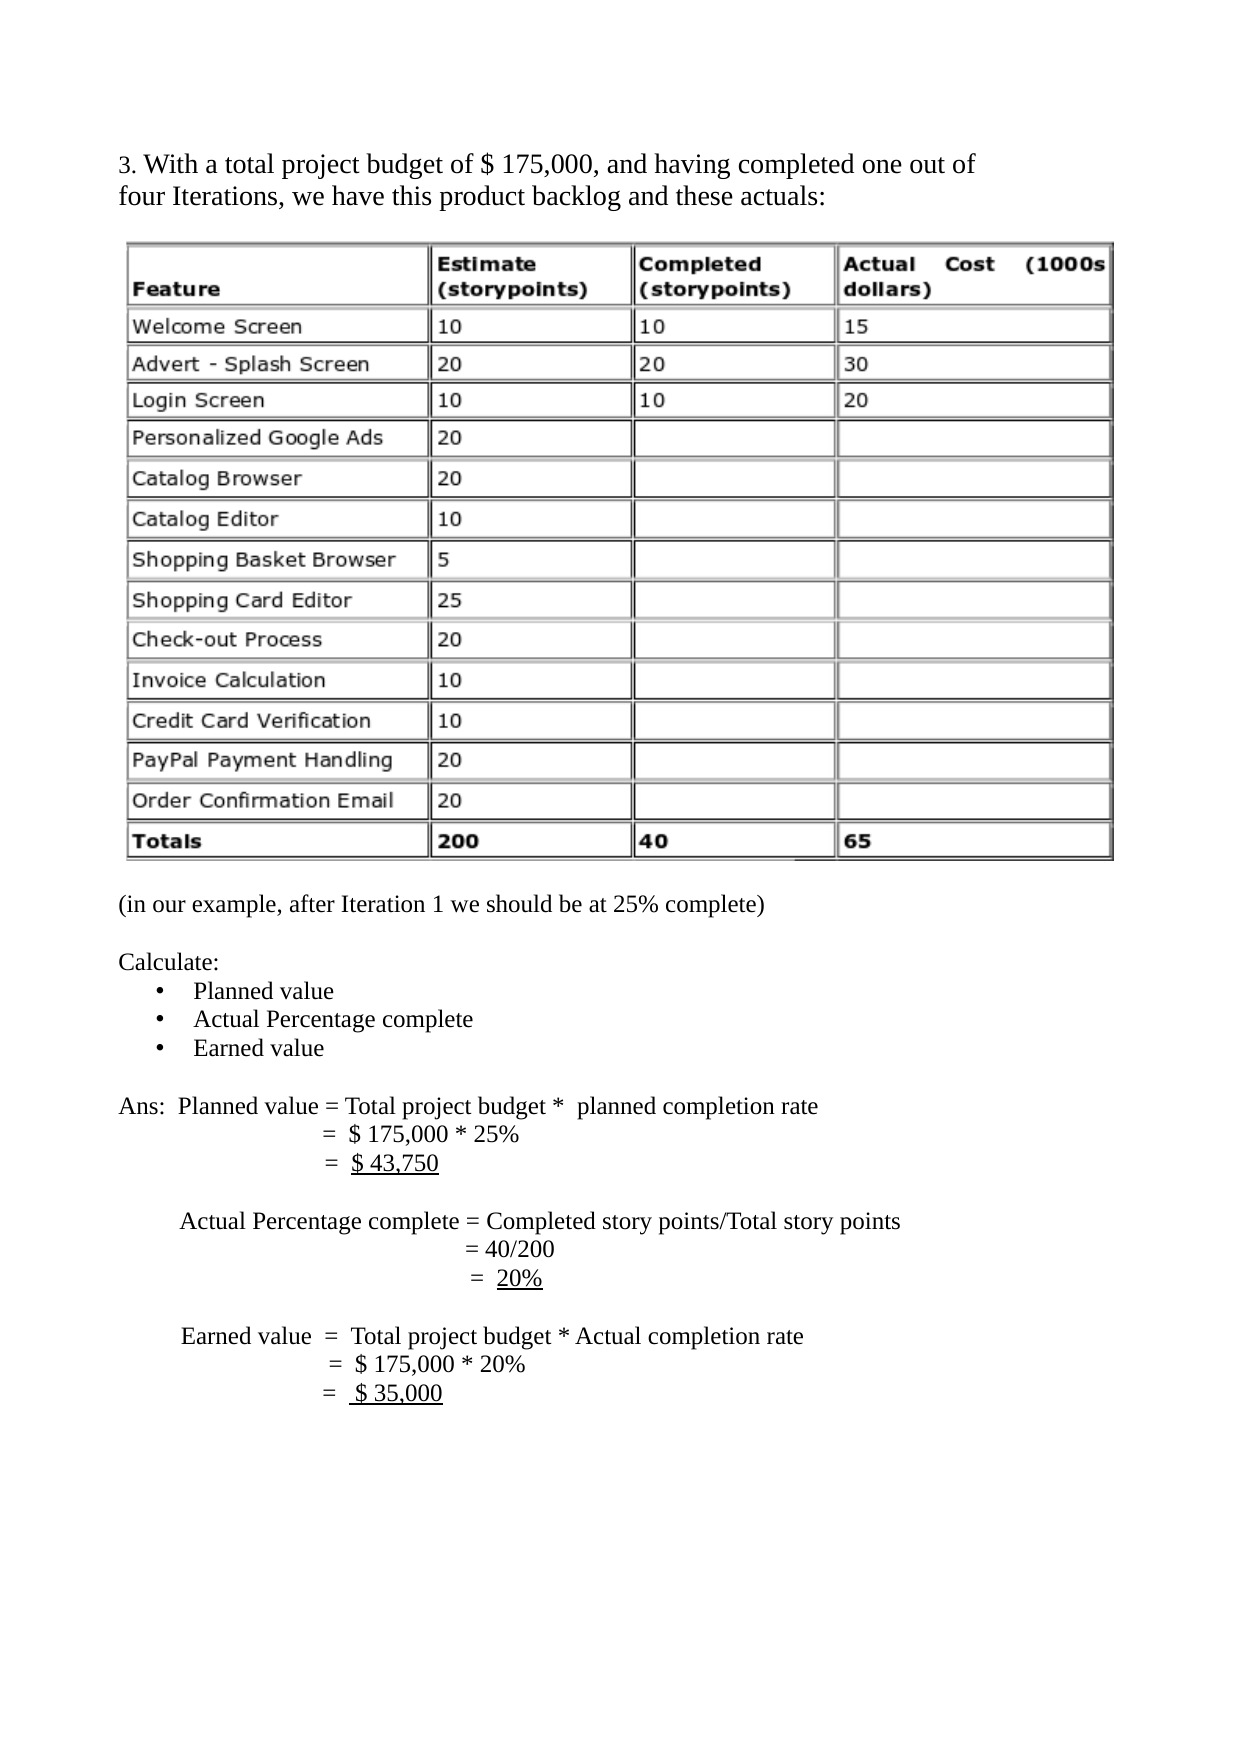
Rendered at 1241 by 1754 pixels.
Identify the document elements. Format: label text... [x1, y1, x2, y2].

list Earned value [156, 1033, 1122, 1062]
text = $ 175,000 * 25% [118, 1119, 1122, 1148]
text = $ 43,750 [118, 1148, 1122, 1177]
text = 20% [118, 1263, 1122, 1292]
text = 40/200 [118, 1234, 1122, 1263]
list Planned value [156, 976, 1122, 1004]
text 3. With a total project budget of $ 175,000, and having completed one out of [118, 147, 1122, 179]
text = $ 35,000 [118, 1378, 1122, 1407]
text Earned value = Total project budget * Actual completion rate [118, 1321, 1122, 1349]
text Ans: Planned value = Total project budget * planned completion rate [118, 1091, 1122, 1119]
text Actual Percentage complete = Completed story points/Total story points [118, 1206, 1122, 1234]
text four Iterations, we have this product backlog and these actuals: [118, 179, 1122, 212]
text = $ 175,000 * 20% [118, 1349, 1122, 1378]
list Actual Percentage complete [156, 1004, 1122, 1033]
text Calculate: [118, 947, 1122, 976]
picture [126, 240, 1114, 861]
text (in our example, after Iteration 1 we should be at 25% complete) [118, 889, 1122, 918]
